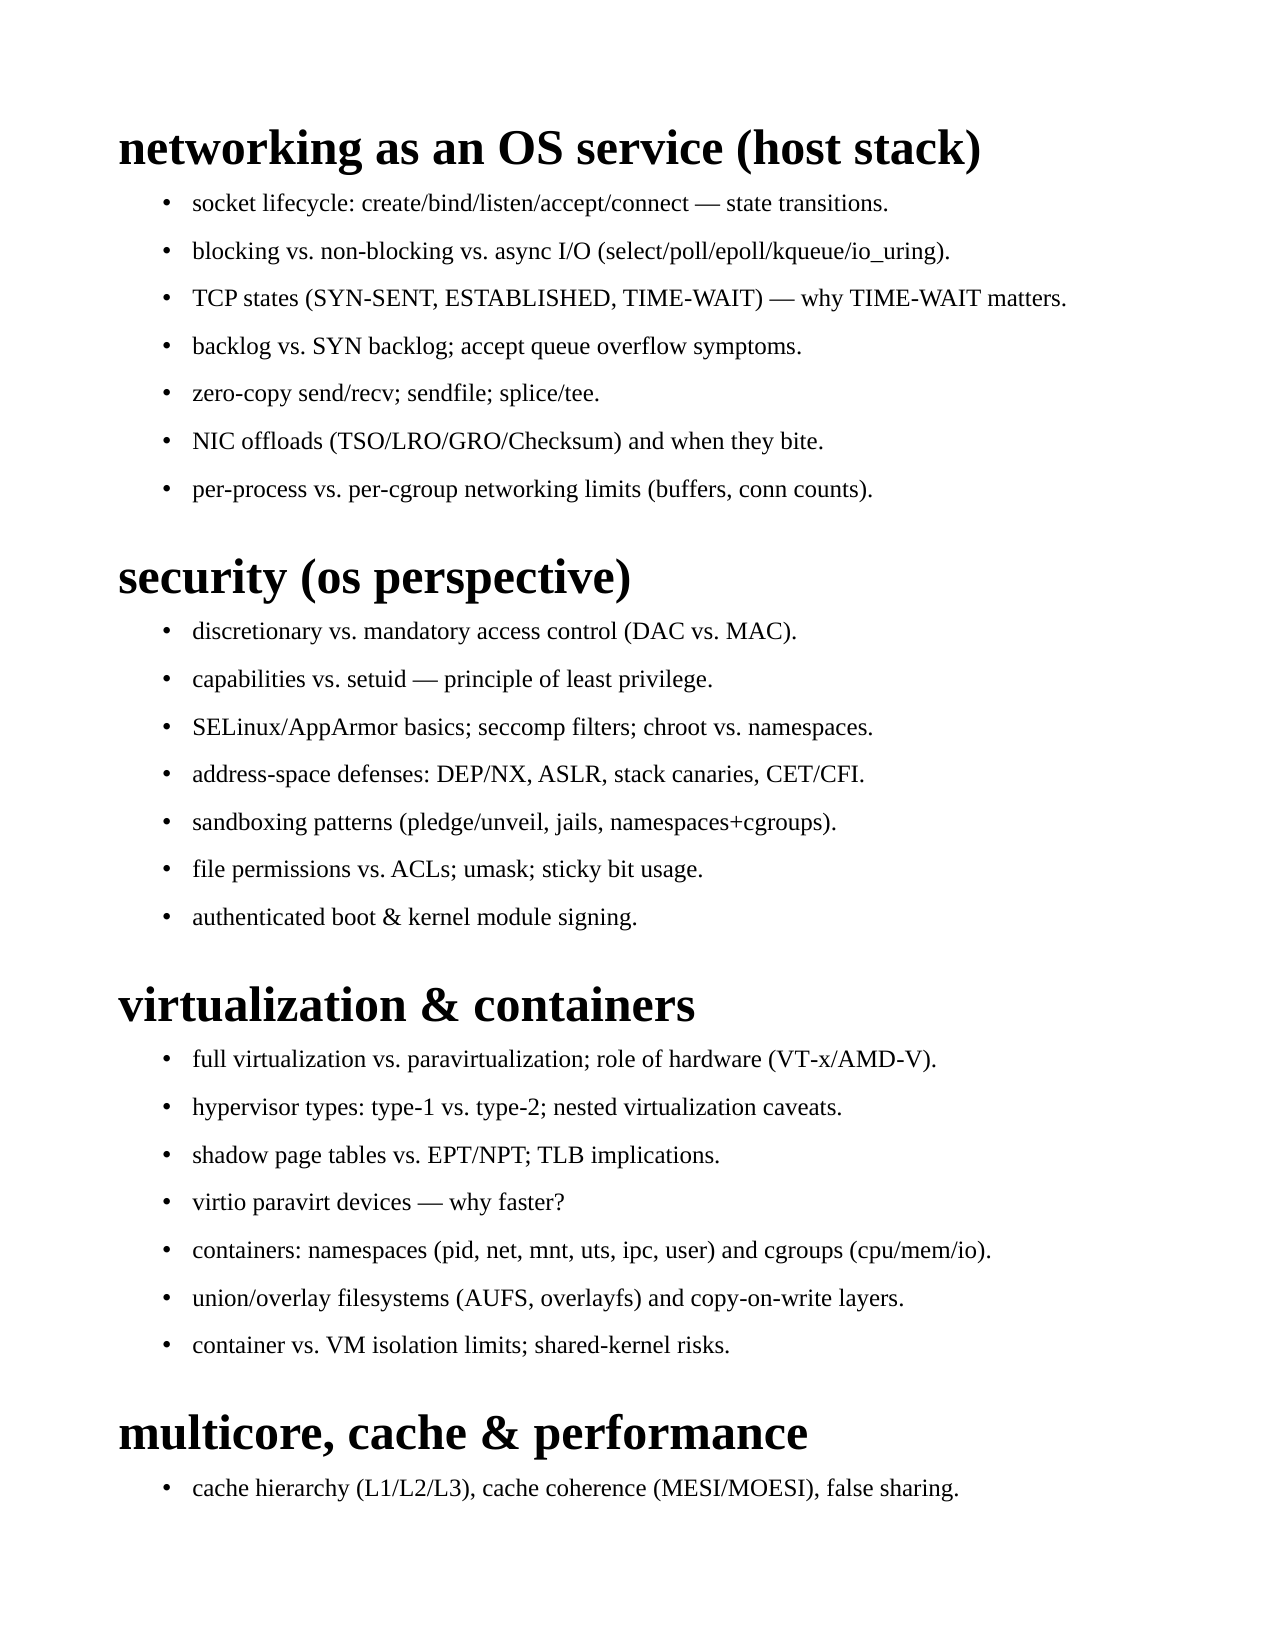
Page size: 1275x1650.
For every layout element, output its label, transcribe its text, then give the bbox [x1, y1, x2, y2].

list TCP states (SYN‑SENT, ESTABLISHED, TIME‑WAIT) — why TIME‑WAIT matters. [162, 283, 1157, 312]
list sandboxing patterns (pledge/unveil, jails, namespaces+cgroups). [162, 807, 1157, 836]
list blocking vs. non‑blocking vs. async I/O (select/poll/epoll/kqueue/io_uring). [162, 236, 1157, 264]
list full virtualization vs. paravirtualization; role of hardware (VT‑x/AMD‑V). [162, 1044, 1157, 1073]
list socket lifecycle: create/bind/listen/accept/connect — state transitions. [162, 188, 1157, 217]
list SELinux/AppArmor basics; seccomp filters; chroot vs. namespaces. [162, 712, 1157, 740]
list shadow page tables vs. EPT/NPT; TLB implications. [162, 1140, 1157, 1168]
list file permissions vs. ACLs; umask; sticky bit usage. [162, 854, 1157, 883]
list per‑process vs. per‑cgroup networking limits (buffers, conn counts). [162, 474, 1157, 502]
list address‑space defenses: DEP/NX, ASLR, stack canaries, CET/CFI. [162, 759, 1157, 788]
list capabilities vs. setuid — principle of least privilege. [162, 664, 1157, 693]
list container vs. VM isolation limits; shared‑kernel risks. [162, 1330, 1157, 1359]
list NIC offloads (TSO/LRO/GRO/Checksum) and when they bite. [162, 426, 1157, 455]
subtitle multicore, cache & performance [118, 1403, 1157, 1460]
list zero‑copy send/recv; sendfile; splice/tee. [162, 378, 1157, 407]
list union/overlay filesystems (AUFS, overlayfs) and copy‑on‑write layers. [162, 1283, 1157, 1311]
list containers: namespaces (pid, net, mnt, uts, ipc, user) and cgroups (cpu/mem/io). [162, 1235, 1157, 1264]
list cache hierarchy (L1/L2/L3), cache coherence (MESI/MOESI), false sharing. [162, 1473, 1157, 1502]
subtitle security (os perspective) [118, 546, 1157, 604]
list discretionary vs. mandatory access control (DAC vs. MAC). [162, 616, 1157, 645]
list authenticated boot & kernel module signing. [162, 902, 1157, 931]
subtitle virtualization & containers [118, 974, 1157, 1032]
list virtio paravirt devices — why faster? [162, 1187, 1157, 1216]
list backlog vs. SYN backlog; accept queue overflow symptoms. [162, 331, 1157, 360]
subtitle networking as an OS service (host stack) [118, 118, 1157, 176]
list hypervisor types: type‑1 vs. type‑2; nested virtualization caveats. [162, 1092, 1157, 1121]
